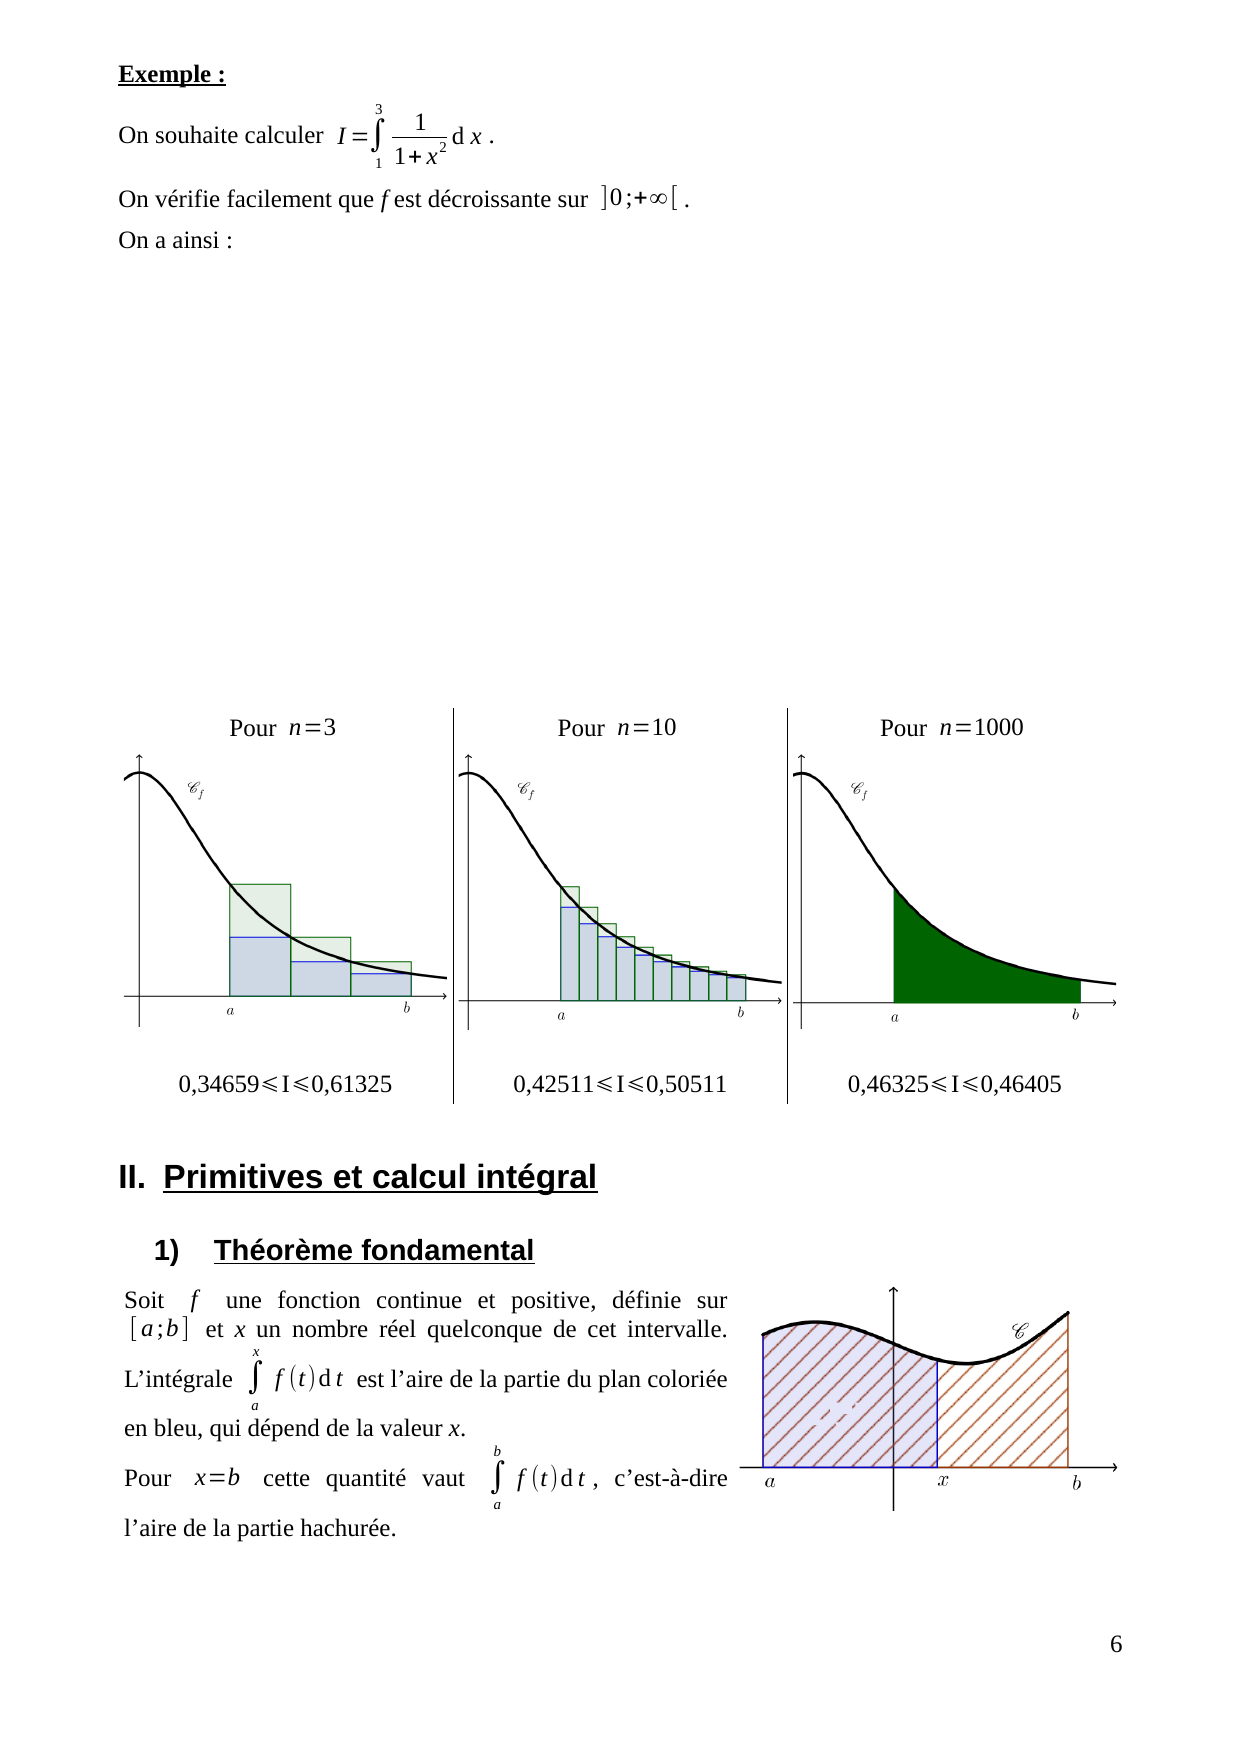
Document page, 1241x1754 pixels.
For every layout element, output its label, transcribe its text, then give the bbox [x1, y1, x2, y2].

table_header Pour [454, 708, 787, 748]
text On souhaite calculer . [118, 101, 1122, 171]
table_cell [454, 748, 787, 1064]
table_header Soit une fonction continue et positive, définie sur et x un nombre réel quelconque de cet intervalle. L’intégrale est l’aire de la partie du plan coloriée en bleu, qui dépend de la valeur x. Pour cette quantité vaut , c’est-à-dire l’aire de la partie hachurée. [118, 1280, 734, 1547]
table_header Pour [788, 708, 1122, 748]
table_header Pour [118, 708, 453, 748]
table_cell [788, 748, 1122, 1064]
subtitle Primitives et calcul intégral [118, 1157, 1122, 1196]
text On vérifie facilement que f est décroissante sur . [118, 184, 1122, 213]
table_cell [118, 748, 453, 1064]
text Exemple : [118, 59, 1122, 88]
subtitle Théorème fondamental [153, 1233, 1122, 1267]
table_cell [454, 1064, 787, 1103]
table_cell [788, 1064, 1122, 1103]
text On a ainsi : [118, 225, 1122, 254]
table_header [734, 1280, 1123, 1547]
table_cell [118, 1064, 453, 1103]
